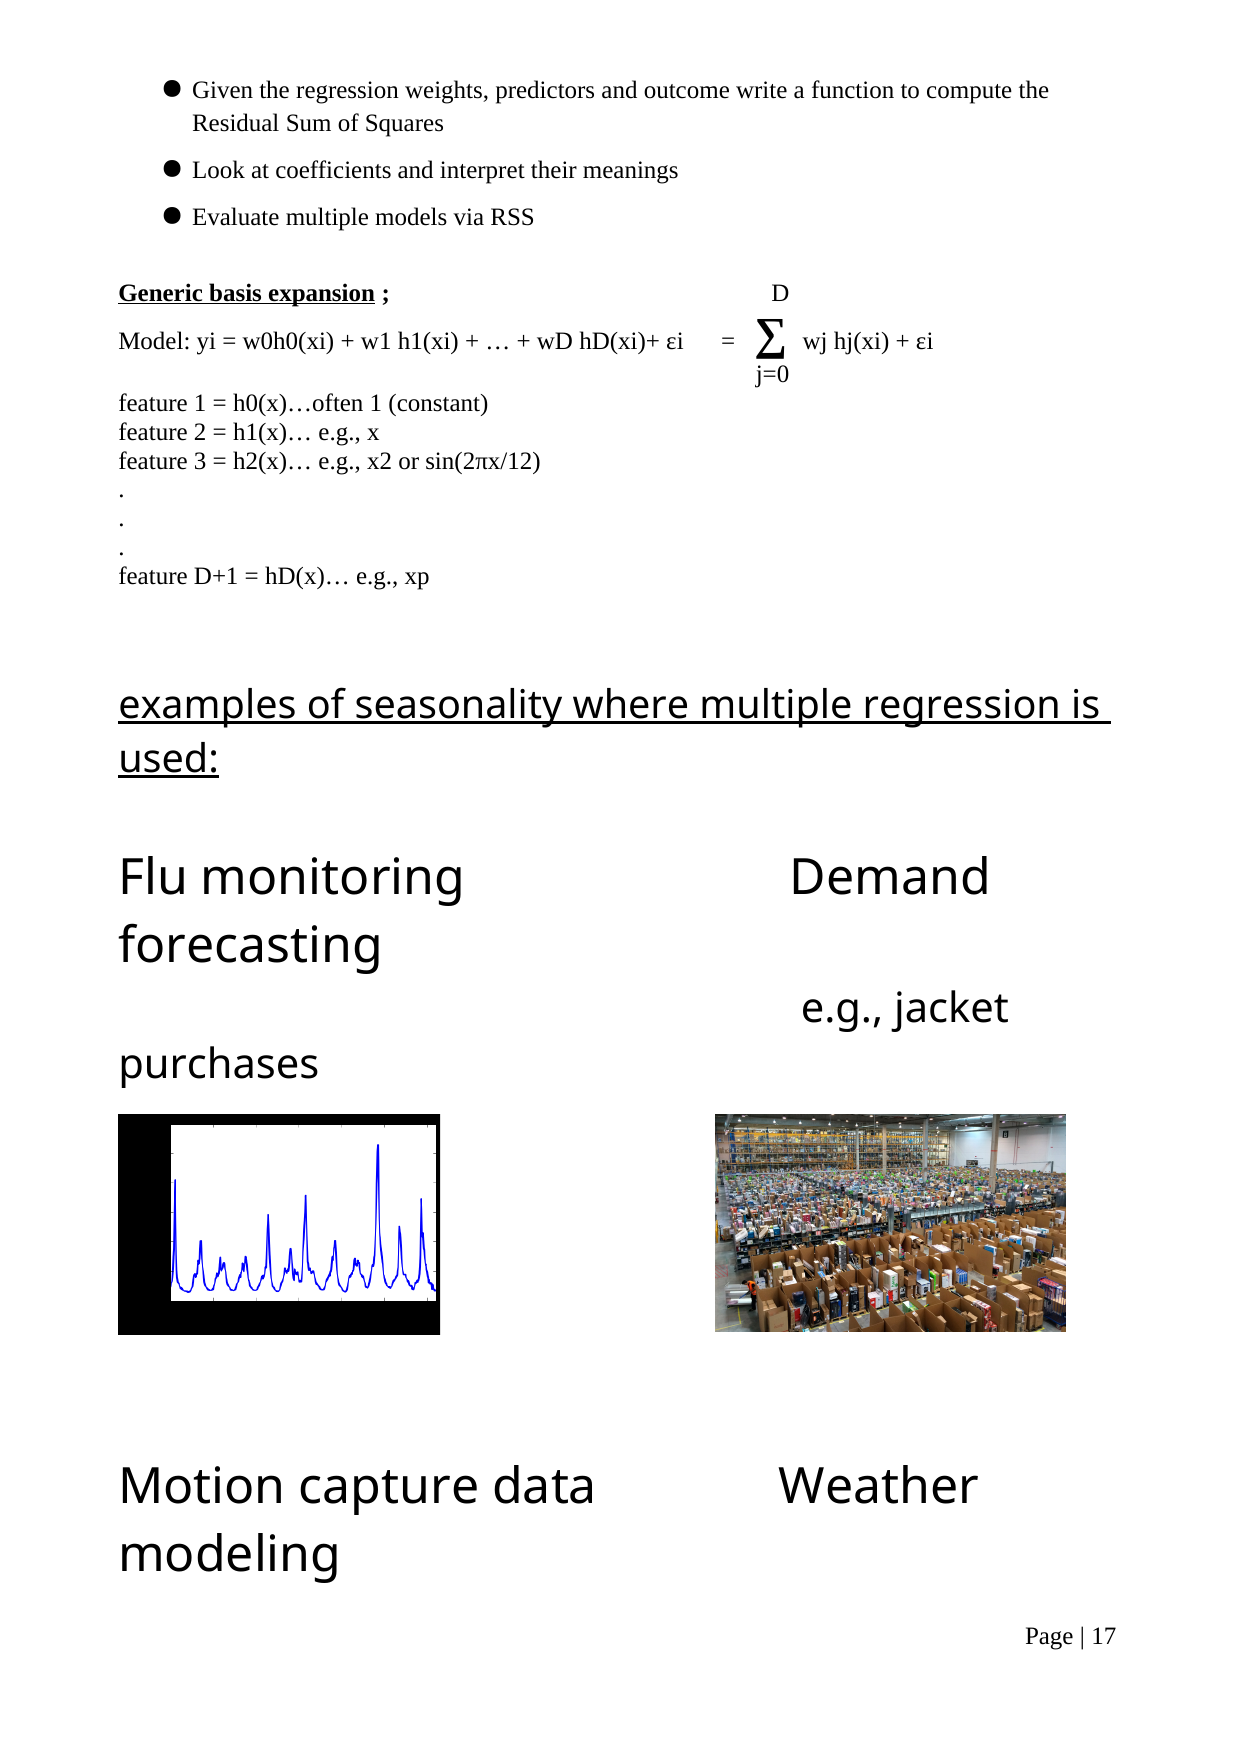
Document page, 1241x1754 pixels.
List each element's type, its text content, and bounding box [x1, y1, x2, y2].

text e.g., jacket purchases [118, 977, 1122, 1091]
text Generic basis expansion ; D [118, 278, 1122, 307]
list Evaluate multiple models via RSS [162, 202, 1122, 231]
text j=0 [118, 359, 1122, 388]
text examples of seasonality where multiple regression is used: [118, 676, 1122, 784]
text Flu monitoring Demand forecasting [118, 841, 1122, 977]
text feature D+1 = hD(x)… e.g., xp [118, 561, 1122, 589]
list Given the regression weights, predictors and outcome write a function to compute the Residual Sum of Squares [162, 75, 1122, 137]
text Motion capture data Weather modeling [118, 1450, 1122, 1586]
text feature 2 = h1(x)… e.g., x [118, 417, 1122, 446]
list Look at coefficients and interpret their meanings [162, 155, 1122, 184]
text feature 1 = h0(x)…often 1 (constant) [118, 388, 1122, 417]
text . [118, 474, 1122, 503]
text . [118, 532, 1122, 561]
text . [118, 503, 1122, 532]
text feature 3 = h2(x)… e.g., x2 or sin(2πx/12) [118, 446, 1122, 474]
text Model: yi = w0h0(xi) + w1 h1(xi) + … + wD hD(xi)+ εi = ∑ wj hj(xi) + εi [118, 307, 1122, 359]
